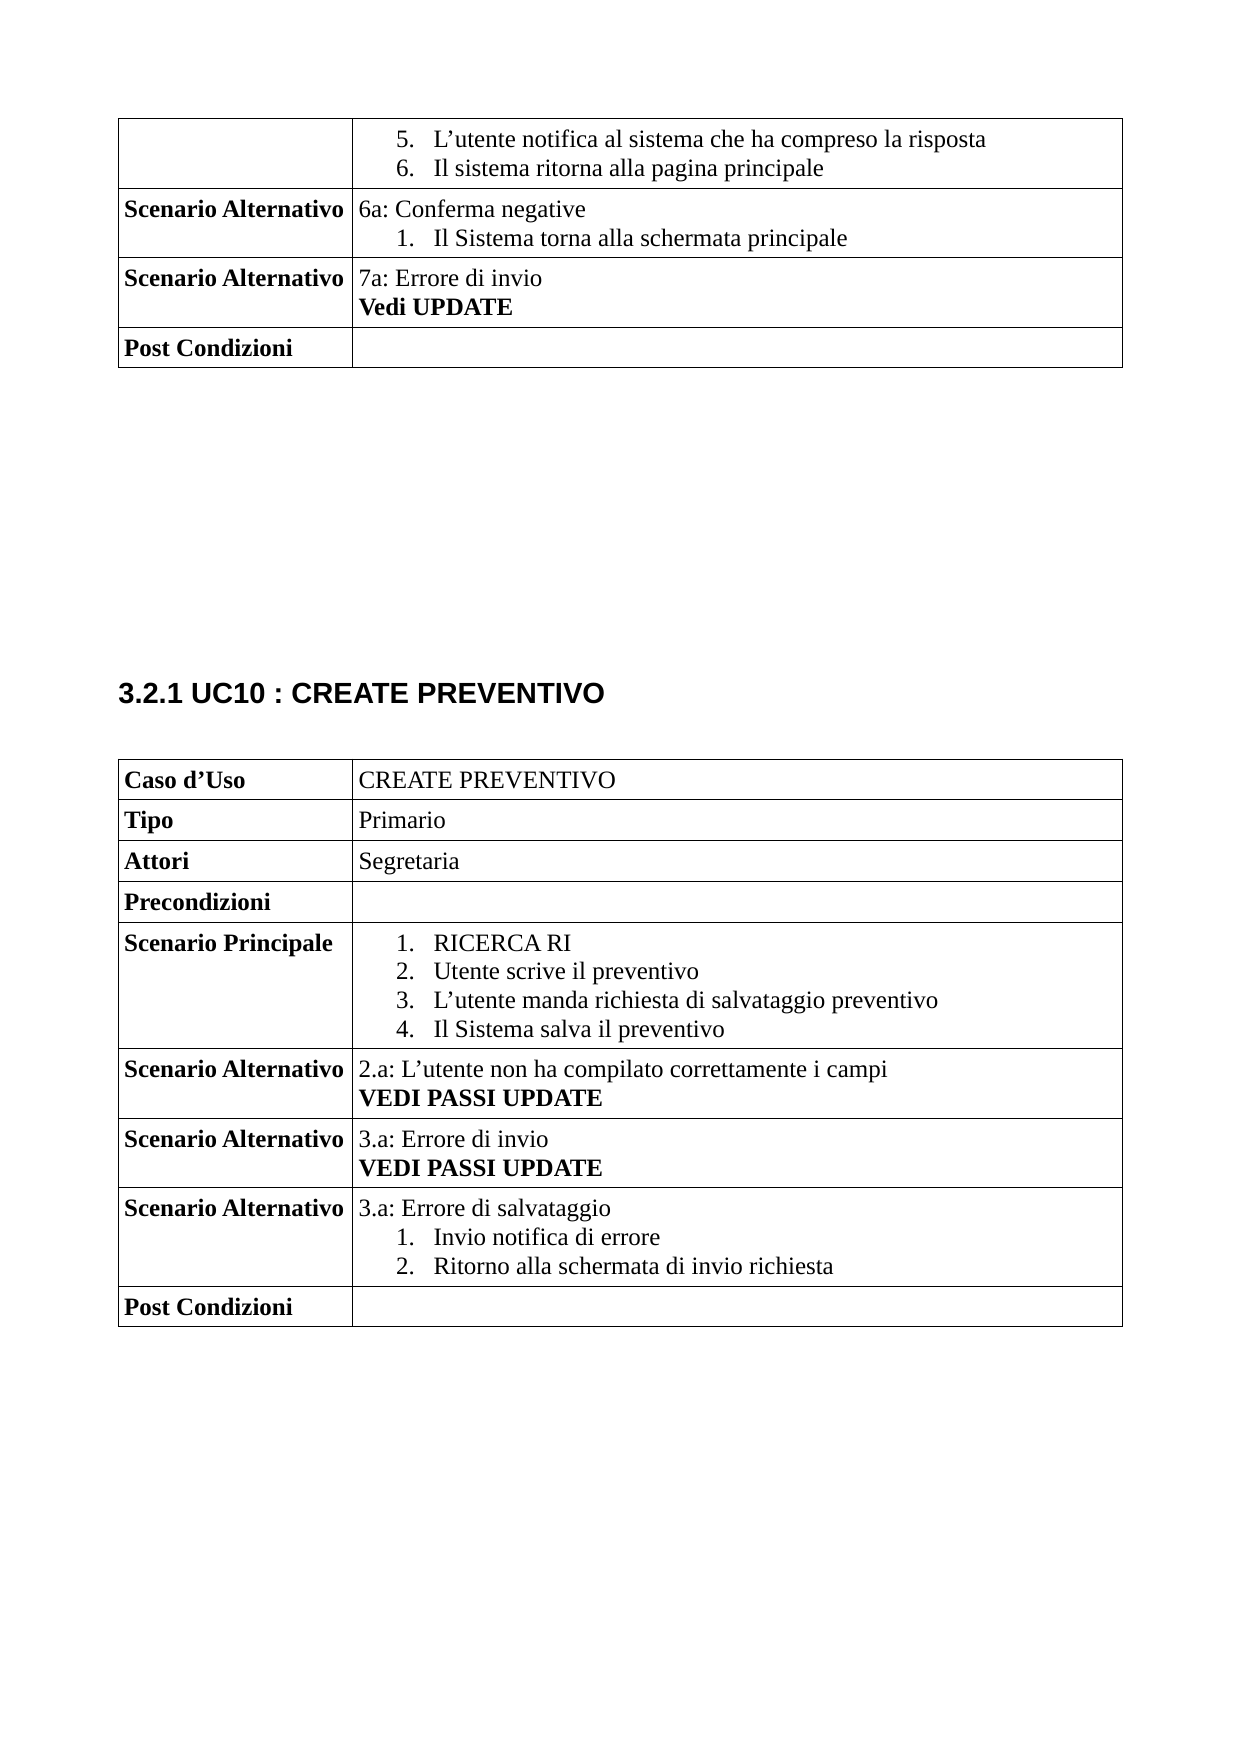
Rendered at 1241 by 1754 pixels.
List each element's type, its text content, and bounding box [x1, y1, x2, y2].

table_cell 7a: Errore di invio Vedi UPDATE [353, 258, 1122, 327]
table_header CREATE PREVENTIVO [353, 760, 1122, 799]
table_cell Scenario Principale [119, 923, 352, 1048]
table_cell 3.a: Errore di salvataggio Invio notifica di errore Ritorno alla schermata di invio richiesta [353, 1188, 1122, 1286]
table_cell [119, 119, 352, 188]
table_cell Segretaria [353, 841, 1122, 881]
table_header Caso d’Uso [119, 760, 352, 799]
table_cell Scenario Alternativo [119, 1188, 352, 1286]
table_cell Attori [119, 841, 352, 881]
table_cell [353, 882, 1122, 921]
subtitle 3.2.1 UC10 : CREATE PREVENTIVO [118, 676, 1122, 709]
table_cell 2.a: L’utente non ha compilato correttamente i campi VEDI PASSI UPDATE [353, 1049, 1122, 1118]
table_cell [353, 328, 1122, 367]
table_cell 6a: Conferma negative Il Sistema torna alla schermata principale [353, 189, 1122, 257]
table_cell Scenario Alternativo [119, 1119, 352, 1187]
table_cell Scenario Alternativo [119, 258, 352, 327]
table_cell Tipo [119, 800, 352, 840]
table_cell Scenario Alternativo [119, 1049, 352, 1118]
table_cell 3a: L’RFL non è creato dall’utente Il sistema notifica all’utente che non esiste nessuna RFL che può modificare associata al numero inserito L’utente notifica al sistema che ha compreso la risposta Il sistema ritorna alla pagina principale [353, 119, 1122, 188]
table_cell RICERCA RI Utente scrive il preventivo L’utente manda richiesta di salvataggio preventivo Il Sistema salva il preventivo [353, 923, 1122, 1048]
table_cell Post Condizioni [119, 328, 352, 367]
table_cell Precondizioni [119, 882, 352, 921]
table_cell Post Condizioni [119, 1287, 352, 1326]
table_cell 3.a: Errore di invio VEDI PASSI UPDATE [353, 1119, 1122, 1187]
table_cell Scenario Alternativo [119, 189, 352, 257]
table_cell Primario [353, 800, 1122, 840]
table_cell [353, 1287, 1122, 1326]
